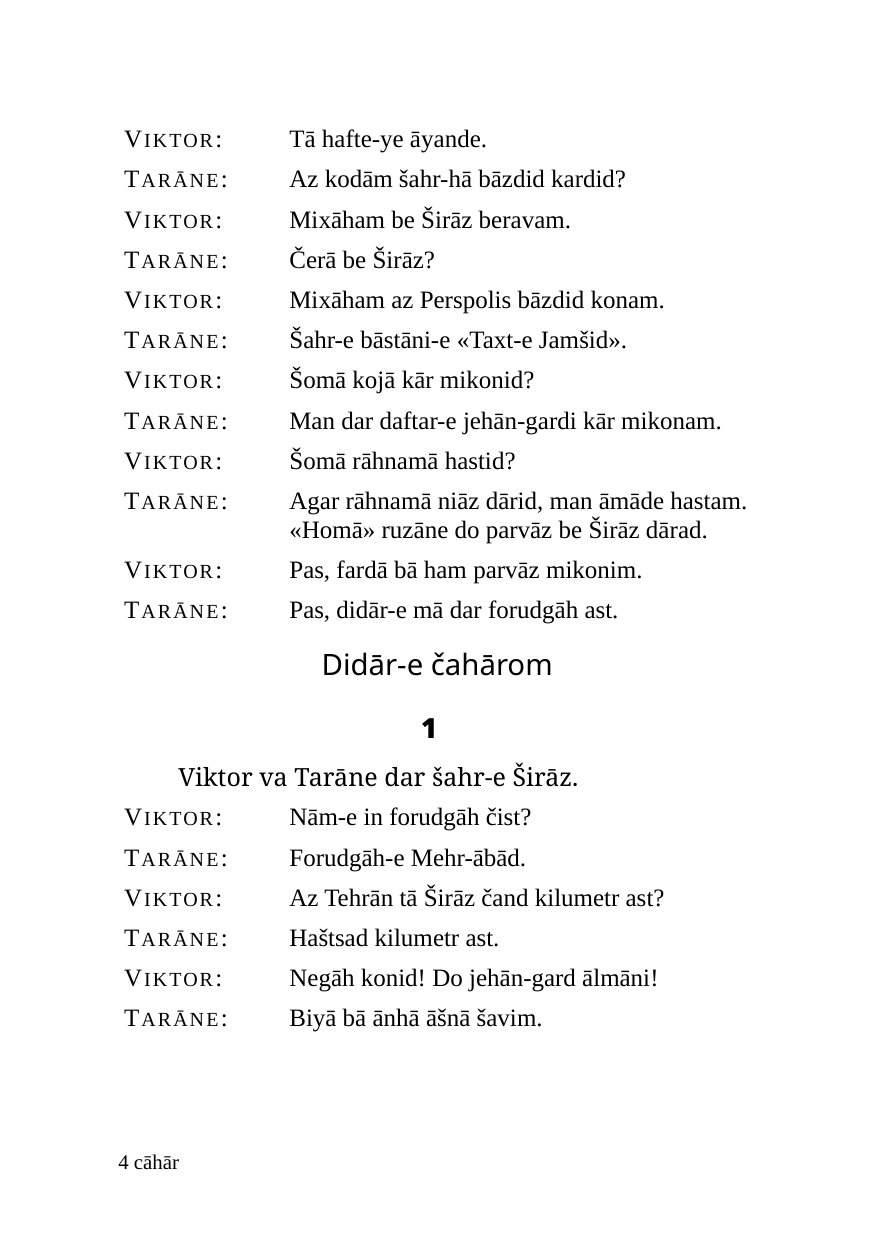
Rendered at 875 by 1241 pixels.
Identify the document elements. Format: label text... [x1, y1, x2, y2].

table_cell Tarāne: [118, 400, 283, 440]
table_cell Čerā be Širāz? [284, 239, 756, 279]
text Viktor va Tarāne dar šahr-e Širāz. [118, 759, 756, 794]
table_cell Tarāne: [118, 917, 283, 957]
table_cell Viktor: [118, 279, 283, 319]
table_cell Pas, didār-e mā dar forudgāh ast. [284, 590, 756, 630]
table_cell Viktor: [118, 958, 283, 998]
table_cell Viktor: [118, 549, 283, 589]
table_cell Tarāne: [118, 239, 283, 279]
table_cell Viktor: [118, 199, 283, 239]
table_cell Tarāne: [118, 320, 283, 360]
table_cell Viktor: [118, 877, 283, 917]
table_cell Negāh konid! Do jehān-gard ālmāni! [284, 958, 756, 998]
table_cell Viktor: [118, 360, 283, 400]
table_cell Tarāne: [118, 480, 283, 549]
table_cell Tarāne: [118, 998, 283, 1038]
table_cell Biyā bā ānhā āšnā šavim. [284, 998, 756, 1038]
table_cell Az Tehrān tā Širāz čand kilumetr ast? [284, 877, 756, 917]
table_cell Agar rāhnamā niāz dārid, man āmāde hastam. «Homā» ruzāne do parvāz be Širāz dārad. [284, 480, 756, 549]
table_header Viktor: [118, 797, 283, 837]
table_cell Šomā rāhnamā hastid? [284, 440, 756, 480]
table_cell Šomā kojā kār mikonid? [284, 360, 756, 400]
table_header Nām-e in forudgāh čist? [284, 797, 756, 837]
subtitle Didār-e čahārom [118, 644, 756, 684]
table_cell Mixāham az Perspolis bāzdid konam. [284, 279, 756, 319]
table_cell Forudgāh-e Mehr-ābād. [284, 837, 756, 877]
table_cell Tarāne: [118, 837, 283, 877]
table_cell Pas, fardā bā ham parvāz mikonim. [284, 549, 756, 589]
table_cell Haštsad kilumetr ast. [284, 917, 756, 957]
table_cell Šahr-e bāstāni-e «Taxt-e Jamšid». [284, 320, 756, 360]
table_cell Az kodām šahr-hā bāzdid kardid? [284, 159, 756, 199]
table_cell Man dar daftar-e jehān-gardi kār mikonam. [284, 400, 756, 440]
table_cell Tarāne: [118, 590, 283, 630]
table_cell Viktor: [118, 440, 283, 480]
table_cell Tā hafte-ye āyande. [284, 119, 756, 159]
table_cell Mixāham be Širāz beravam. [284, 199, 756, 239]
table_cell Viktor: [118, 119, 283, 159]
text 4 cāhār [118, 1150, 756, 1174]
table_cell Tarāne: [118, 159, 283, 199]
